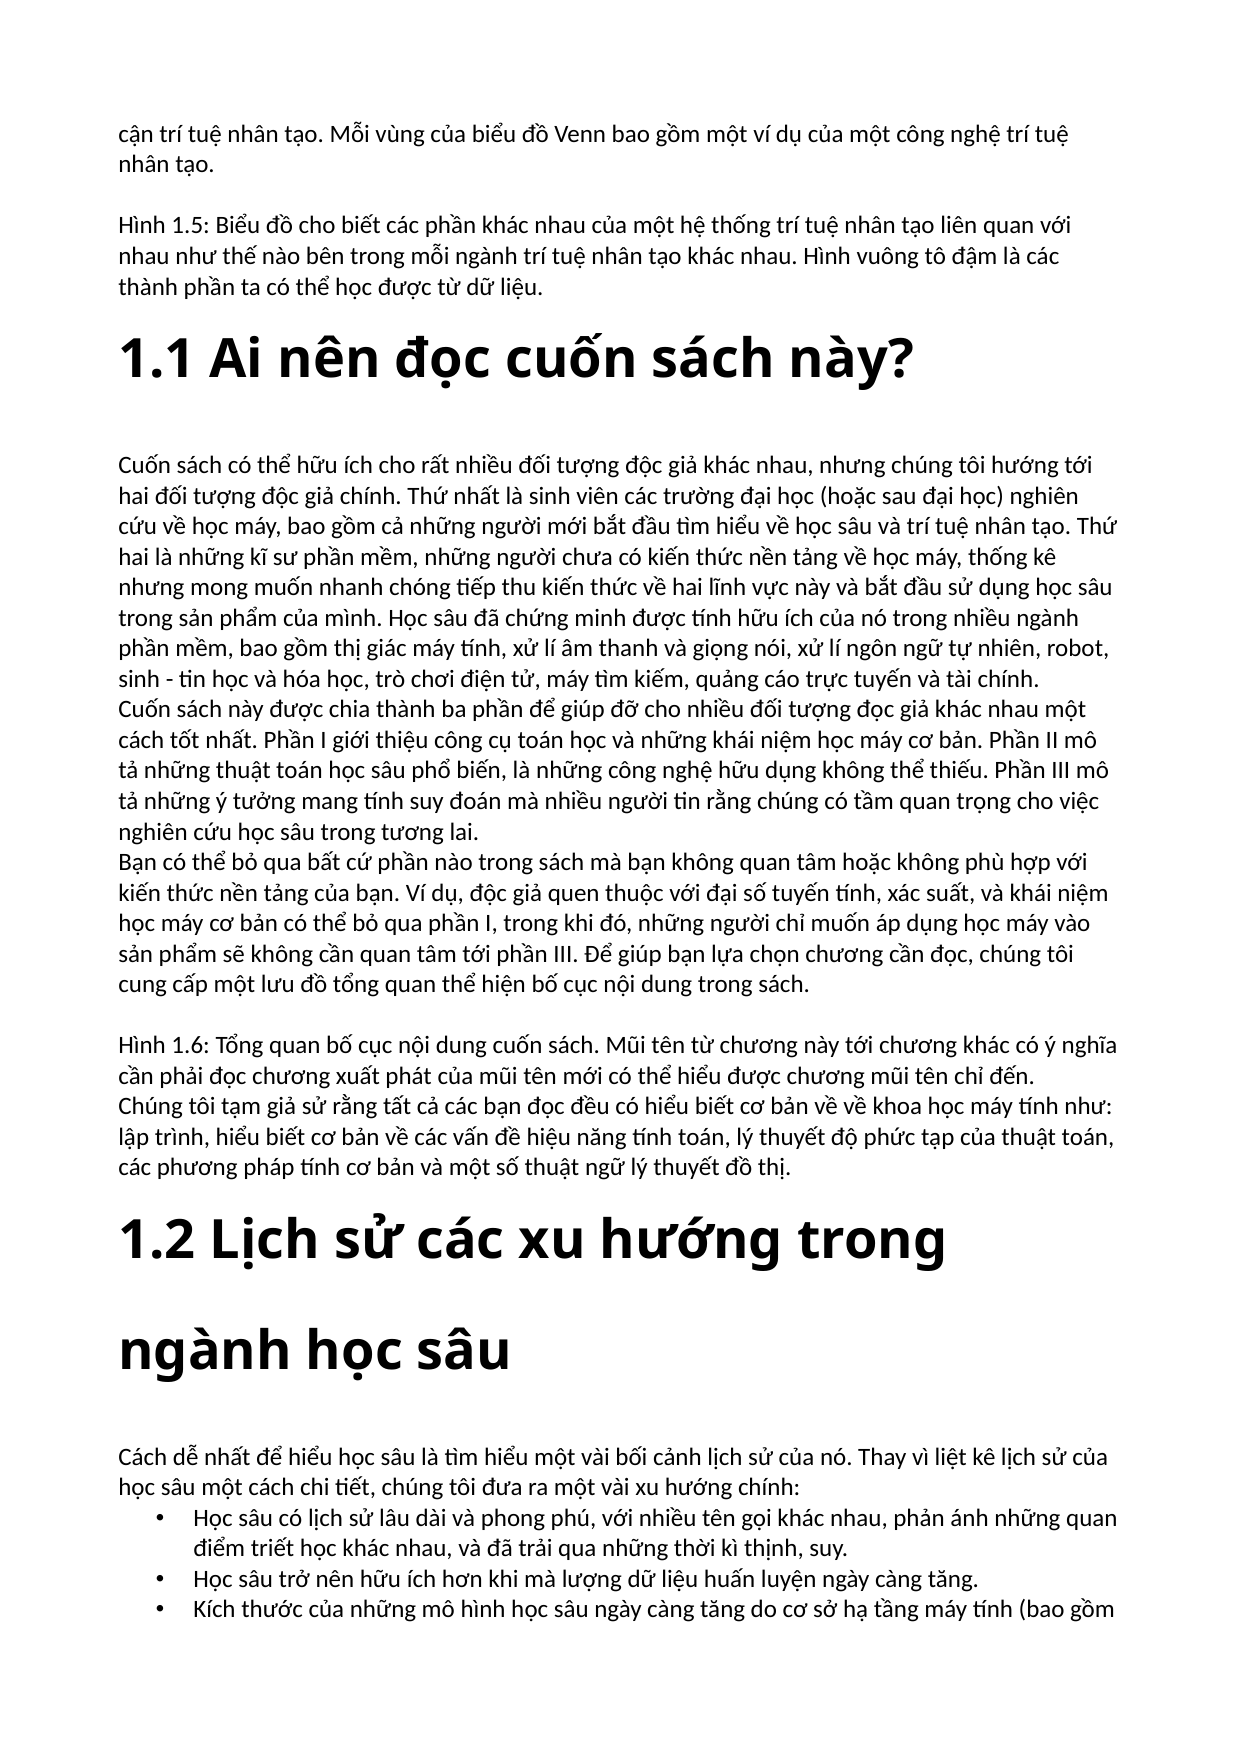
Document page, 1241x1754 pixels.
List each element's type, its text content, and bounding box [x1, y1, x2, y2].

text Chúng tôi tạm giả sử rằng tất cả các bạn đọc đều có hiểu biết cơ bản về về khoa học máy tính như: lập trình, hiểu biết cơ bản về các vấn đề hiệu năng tính toán, lý thuyết độ phức tạp của thuật toán, các phương pháp tính cơ bản và một số thuật ngữ lý thuyết đồ thị. [118, 1090, 1122, 1182]
list Kích thước của những mô hình học sâu ngày càng tăng do cơ sở hạ tầng máy tính (bao gồm [156, 1593, 1122, 1624]
text Hình 1.6: Tổng quan bố cục nội dung cuốn sách. Mũi tên từ chương này tới chương khác có ý nghĩa cần phải đọc chương xuất phát của mũi tên mới có thể hiểu được chương mũi tên chỉ đến. [118, 1029, 1122, 1090]
text cận trí tuệ nhân tạo. Mỗi vùng của biểu đồ Venn bao gồm một ví dụ của một công nghệ trí tuệ nhân tạo. [118, 118, 1122, 179]
list Học sâu có lịch sử lâu dài và phong phú, với nhiều tên gọi khác nhau, phản ánh những quan điểm triết học khác nhau, và đã trải qua những thời kì thịnh, suy. [156, 1502, 1122, 1563]
subtitle 1.1 Ai nên đọc cuốn sách này? [118, 320, 1122, 394]
text Bạn có thể bỏ qua bất cứ phần nào trong sách mà bạn không quan tâm hoặc không phù hợp với kiến thức nền tảng của bạn. Ví dụ, độc giả quen thuộc với đại số tuyến tính, xác suất, và khái niệm học máy cơ bản có thể bỏ qua phần I, trong khi đó, những người chỉ muốn áp dụng học máy vào sản phẩm sẽ không cần quan tâm tới phần III. Để giúp bạn lựa chọn chương cần đọc, chúng tôi cung cấp một lưu đồ tổng quan thể hiện bố cục nội dung trong sách. [118, 846, 1122, 999]
text Cuốn sách này được chia thành ba phần để giúp đỡ cho nhiều đối tượng đọc giả khác nhau một cách tốt nhất. Phần I giới thiệu công cụ toán học và những khái niệm học máy cơ bản. Phần II mô tả những thuật toán học sâu phổ biến, là những công nghệ hữu dụng không thể thiếu. Phần III mô tả những ý tưởng mang tính suy đoán mà nhiều người tin rằng chúng có tầm quan trọng cho việc nghiên cứu học sâu trong tương lai. [118, 693, 1122, 846]
list Học sâu trở nên hữu ích hơn khi mà lượng dữ liệu huấn luyện ngày càng tăng. [156, 1563, 1122, 1593]
text Cuốn sách có thể hữu ích cho rất nhiều đối tượng độc giả khác nhau, nhưng chúng tôi hướng tới hai đối tượng độc giả chính. Thứ nhất là sinh viên các trường đại học (hoặc sau đại học) nghiên cứu về học máy, bao gồm cả những người mới bắt đầu tìm hiểu về học sâu và trí tuệ nhân tạo. Thứ hai là những kĩ sư phần mềm, những người chưa có kiến thức nền tảng về học máy, thống kê nhưng mong muốn nhanh chóng tiếp thu kiến thức về hai lĩnh vực này và bắt đầu sử dụng học sâu trong sản phẩm của mình. Học sâu đã chứng minh được tính hữu ích của nó trong nhiều ngành phần mềm, bao gồm thị giác máy tính, xử lí âm thanh và giọng nói, xử lí ngôn ngữ tự nhiên, robot, sinh - tin học và hóa học, trò chơi điện tử, máy tìm kiếm, quảng cáo trực tuyến và tài chính. [118, 449, 1122, 693]
text Hình 1.5: Biểu đồ cho biết các phần khác nhau của một hệ thống trí tuệ nhân tạo liên quan với nhau như thế nào bên trong mỗi ngành trí tuệ nhân tạo khác nhau. Hình vuông tô đậm là các thành phần ta có thể học được từ dữ liệu. [118, 210, 1122, 301]
subtitle 1.2 Lịch sử các xu hướng trong ngành học sâu [118, 1201, 1122, 1385]
text Cách dễ nhất để hiểu học sâu là tìm hiểu một vài bối cảnh lịch sử của nó. Thay vì liệt kê lịch sử của học sâu một cách chi tiết, chúng tôi đưa ra một vài xu hướng chính: [118, 1441, 1122, 1502]
